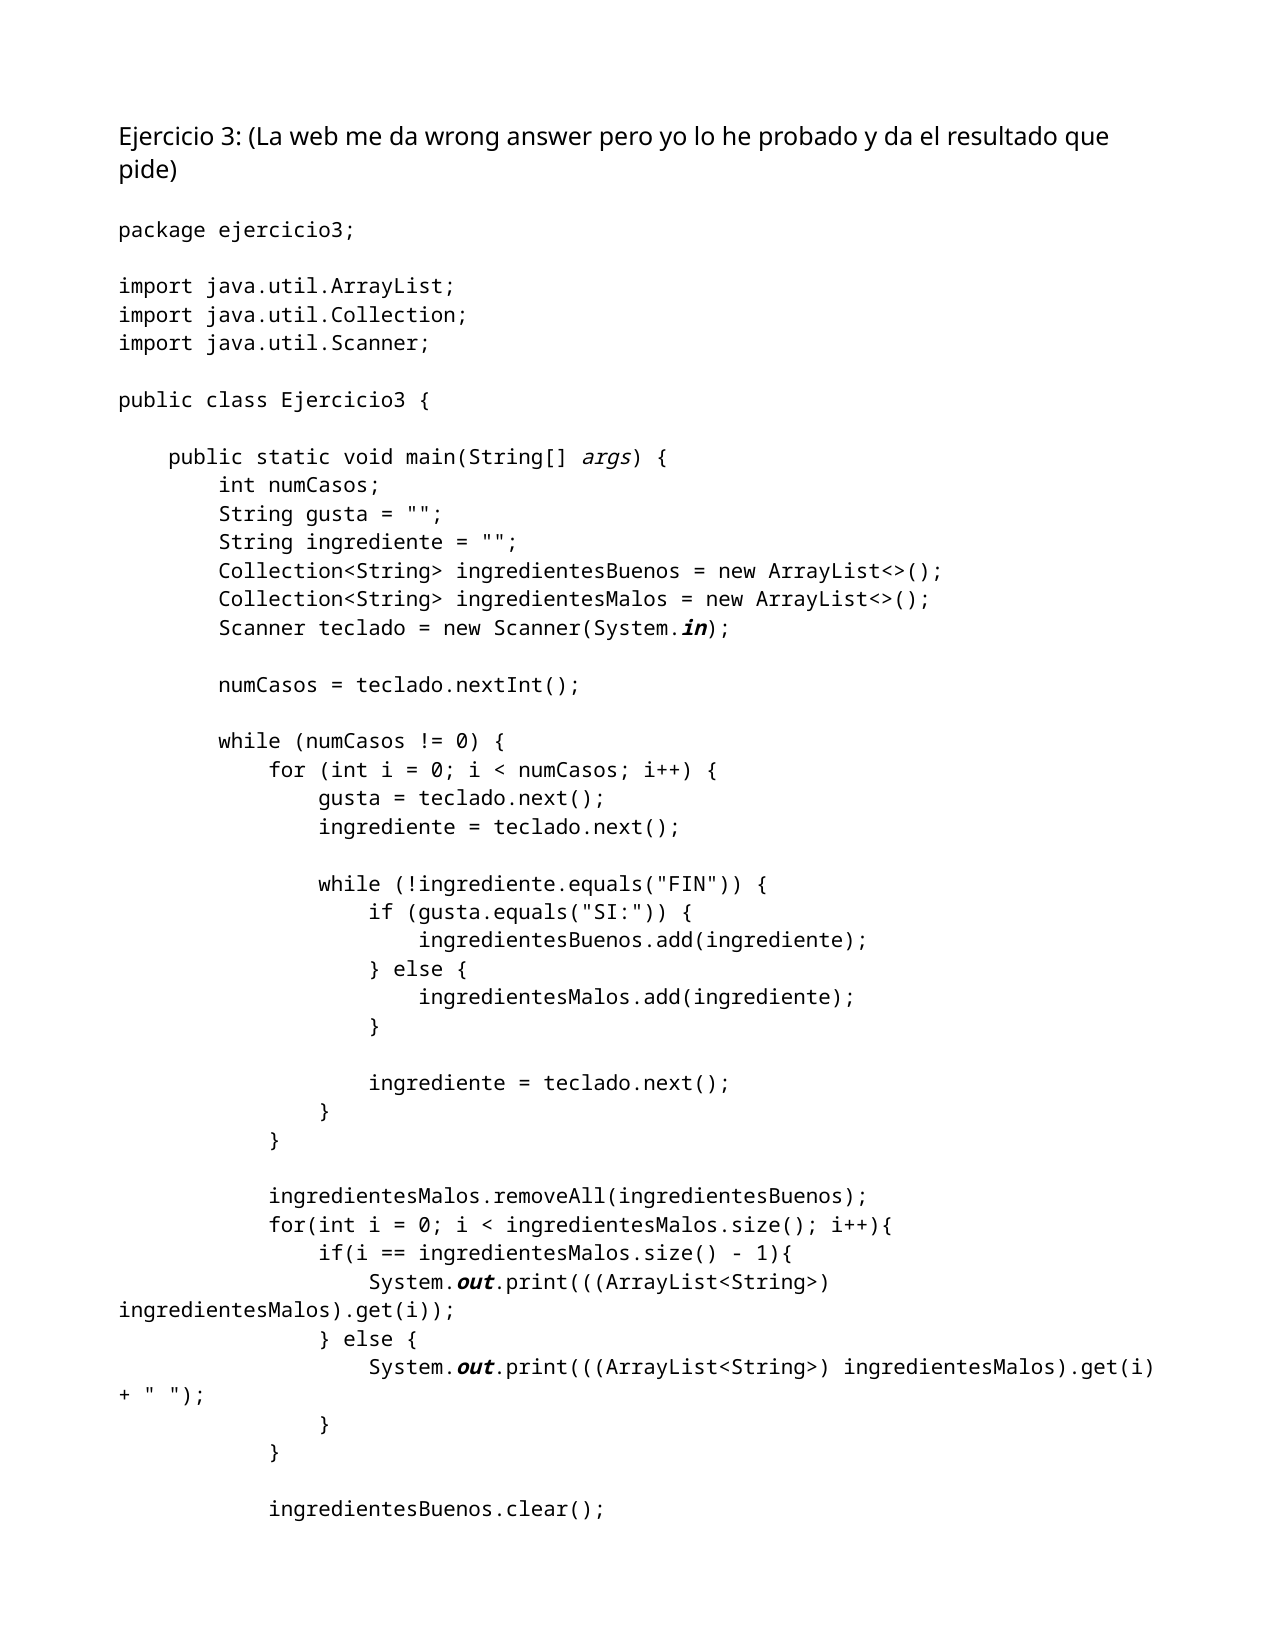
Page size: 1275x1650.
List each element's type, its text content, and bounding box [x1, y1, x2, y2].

text Ejercicio 3: (La web me da wrong answer pero yo lo he probado y da el resultado que pide) [118, 118, 1157, 186]
text package ejercicio3; import java.util.ArrayList; import java.util.Collection; import java.util.Scanner; public class Ejercicio3 { public static void main(String[] args) { int numCasos; String gusta = ""; String ingrediente = ""; Collection<String> ingredientesBuenos = new ArrayList<>(); Collection<String> ingredientesMalos = new ArrayList<>(); Scanner teclado = new Scanner(System.in); numCasos = teclado.nextInt(); while (numCasos != 0) { for (int i = 0; i < numCasos; i++) { gusta = teclado.next(); ingrediente = teclado.next(); while (!ingrediente.equals("FIN")) { if (gusta.equals("SI:")) { ingredientesBuenos.add(ingrediente); } else { ingredientesMalos.add(ingrediente); } ingrediente = teclado.next(); } } ingredientesMalos.removeAll(ingredientesBuenos); for(int i = 0; i < ingredientesMalos.size(); i++){ if(i == ingredientesMalos.size() - 1){ System.out.print(((ArrayList<String>) ingredientesMalos).get(i)); } else { System.out.print(((ArrayList<String>) ingredientesMalos).get(i) + " "); } } ingredientesBuenos.clear(); [118, 186, 1157, 1523]
